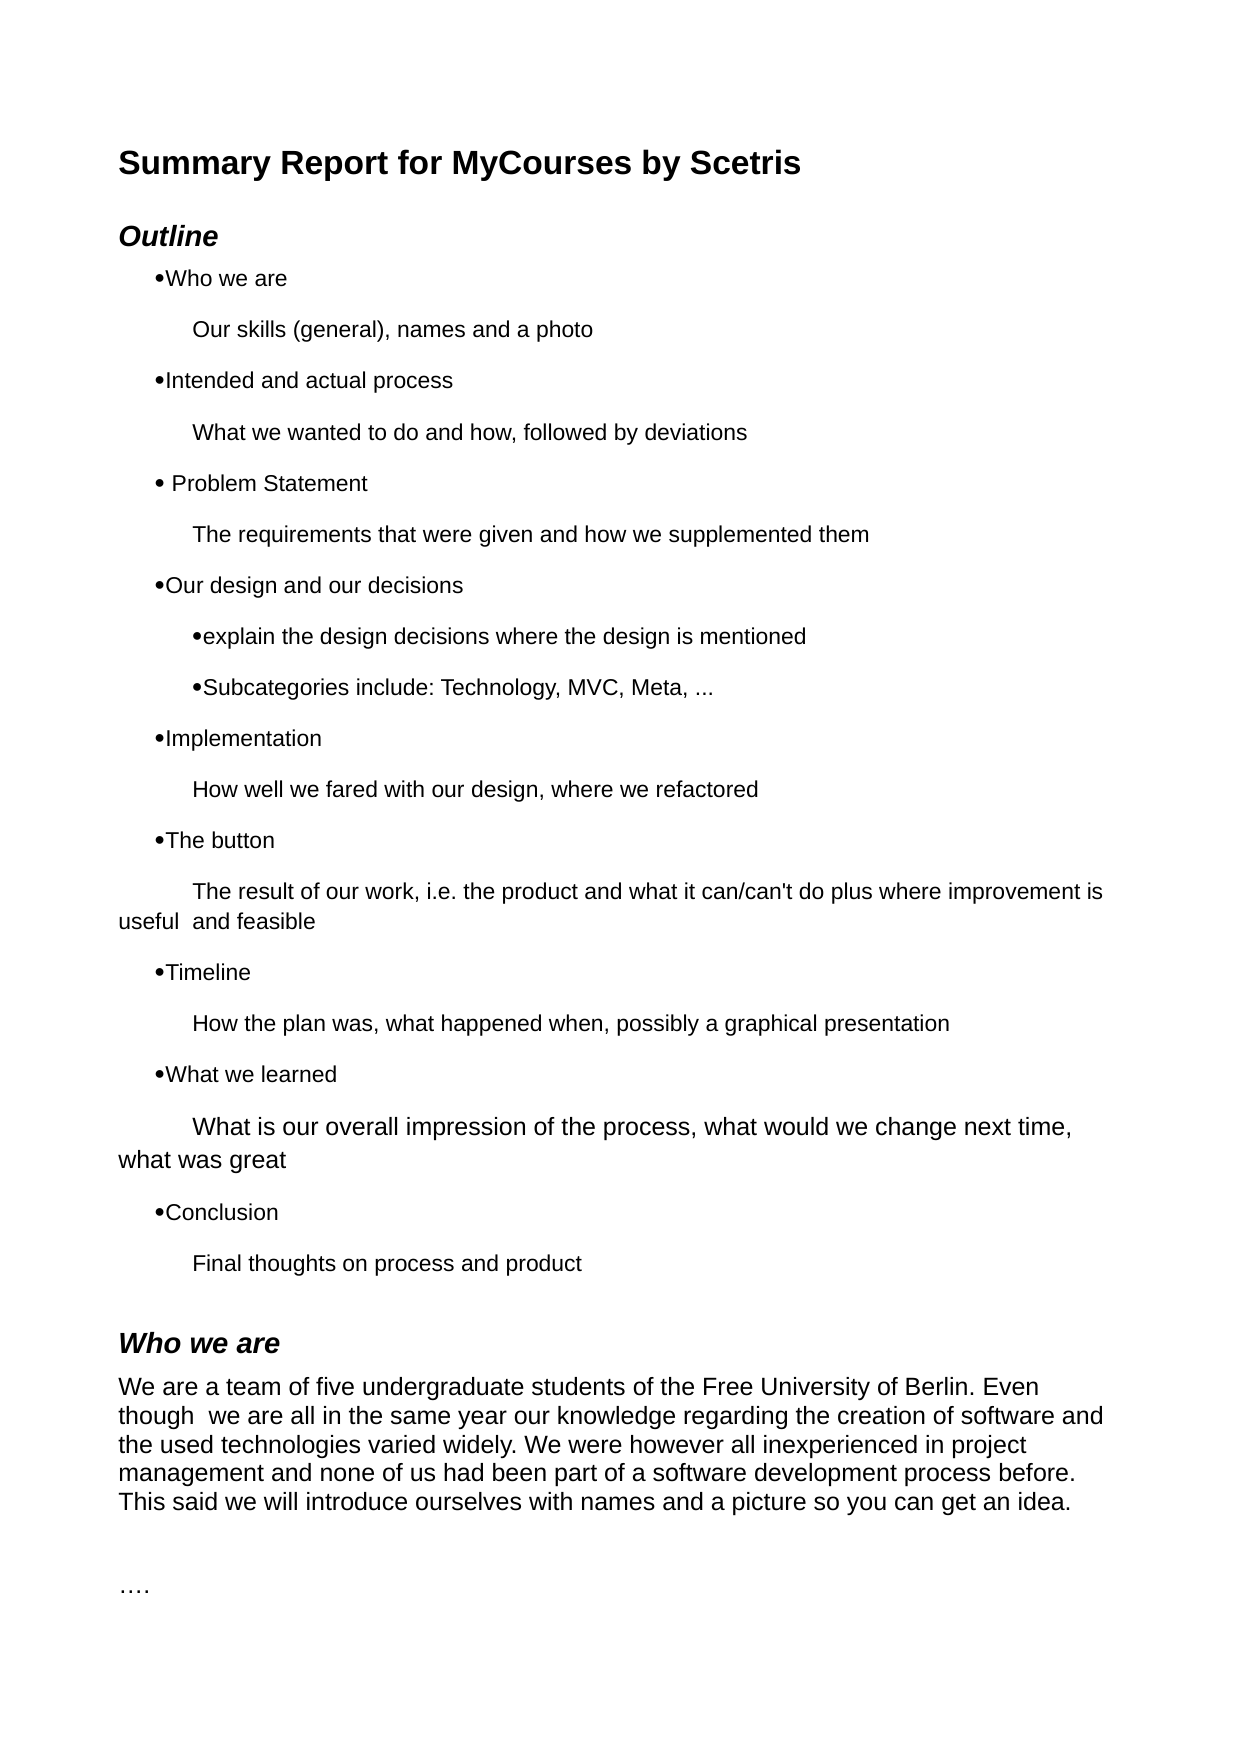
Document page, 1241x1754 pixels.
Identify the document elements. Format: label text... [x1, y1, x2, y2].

text We are a team of five undergraduate students of the Free University of Berlin. Even though we are all in the same year our knowledge regarding the creation of software and the used technologies varied widely. We were however all inexperienced in project management and none of us had been part of a software development process before. This said we will introduce ourselves with names and a picture so you can get an idea. [118, 1372, 1122, 1516]
text What we wanted to do and how, followed by deviations [118, 418, 1122, 445]
list Our design and our decisions [156, 572, 1122, 598]
text The requirements that were given and how we supplemented them [118, 521, 1122, 547]
list Subcategories include: Technology, MVC, Meta, ... [193, 674, 1122, 700]
subtitle Who we are [118, 1326, 1122, 1360]
text How the plan was, what happened when, possibly a graphical presentation [118, 1010, 1122, 1036]
text The result of our work, i.e. the product and what it can/can't do plus where improvement is useful and feasible [118, 878, 1122, 934]
subtitle Outline [118, 219, 1122, 253]
list Implementation [156, 725, 1122, 751]
list Problem Statement [156, 469, 1122, 496]
list Intended and actual process [156, 367, 1122, 394]
list explain the design decisions where the design is mentioned [193, 623, 1122, 649]
list Conclusion [156, 1199, 1122, 1225]
text …. [118, 1570, 1122, 1598]
text Our skills (general), names and a photo [118, 316, 1122, 343]
list The button [156, 827, 1122, 853]
text What is our overall impression of the process, what would we change next time, what was great [118, 1112, 1122, 1174]
list Timeline [156, 959, 1122, 985]
subtitle Summary Report for MyCourses by Scetris [118, 143, 1122, 182]
text How well we fared with our design, where we refactored [118, 776, 1122, 802]
text Final thoughts on process and product [118, 1250, 1122, 1276]
list Who we are [156, 265, 1122, 292]
list What we learned [156, 1061, 1122, 1087]
